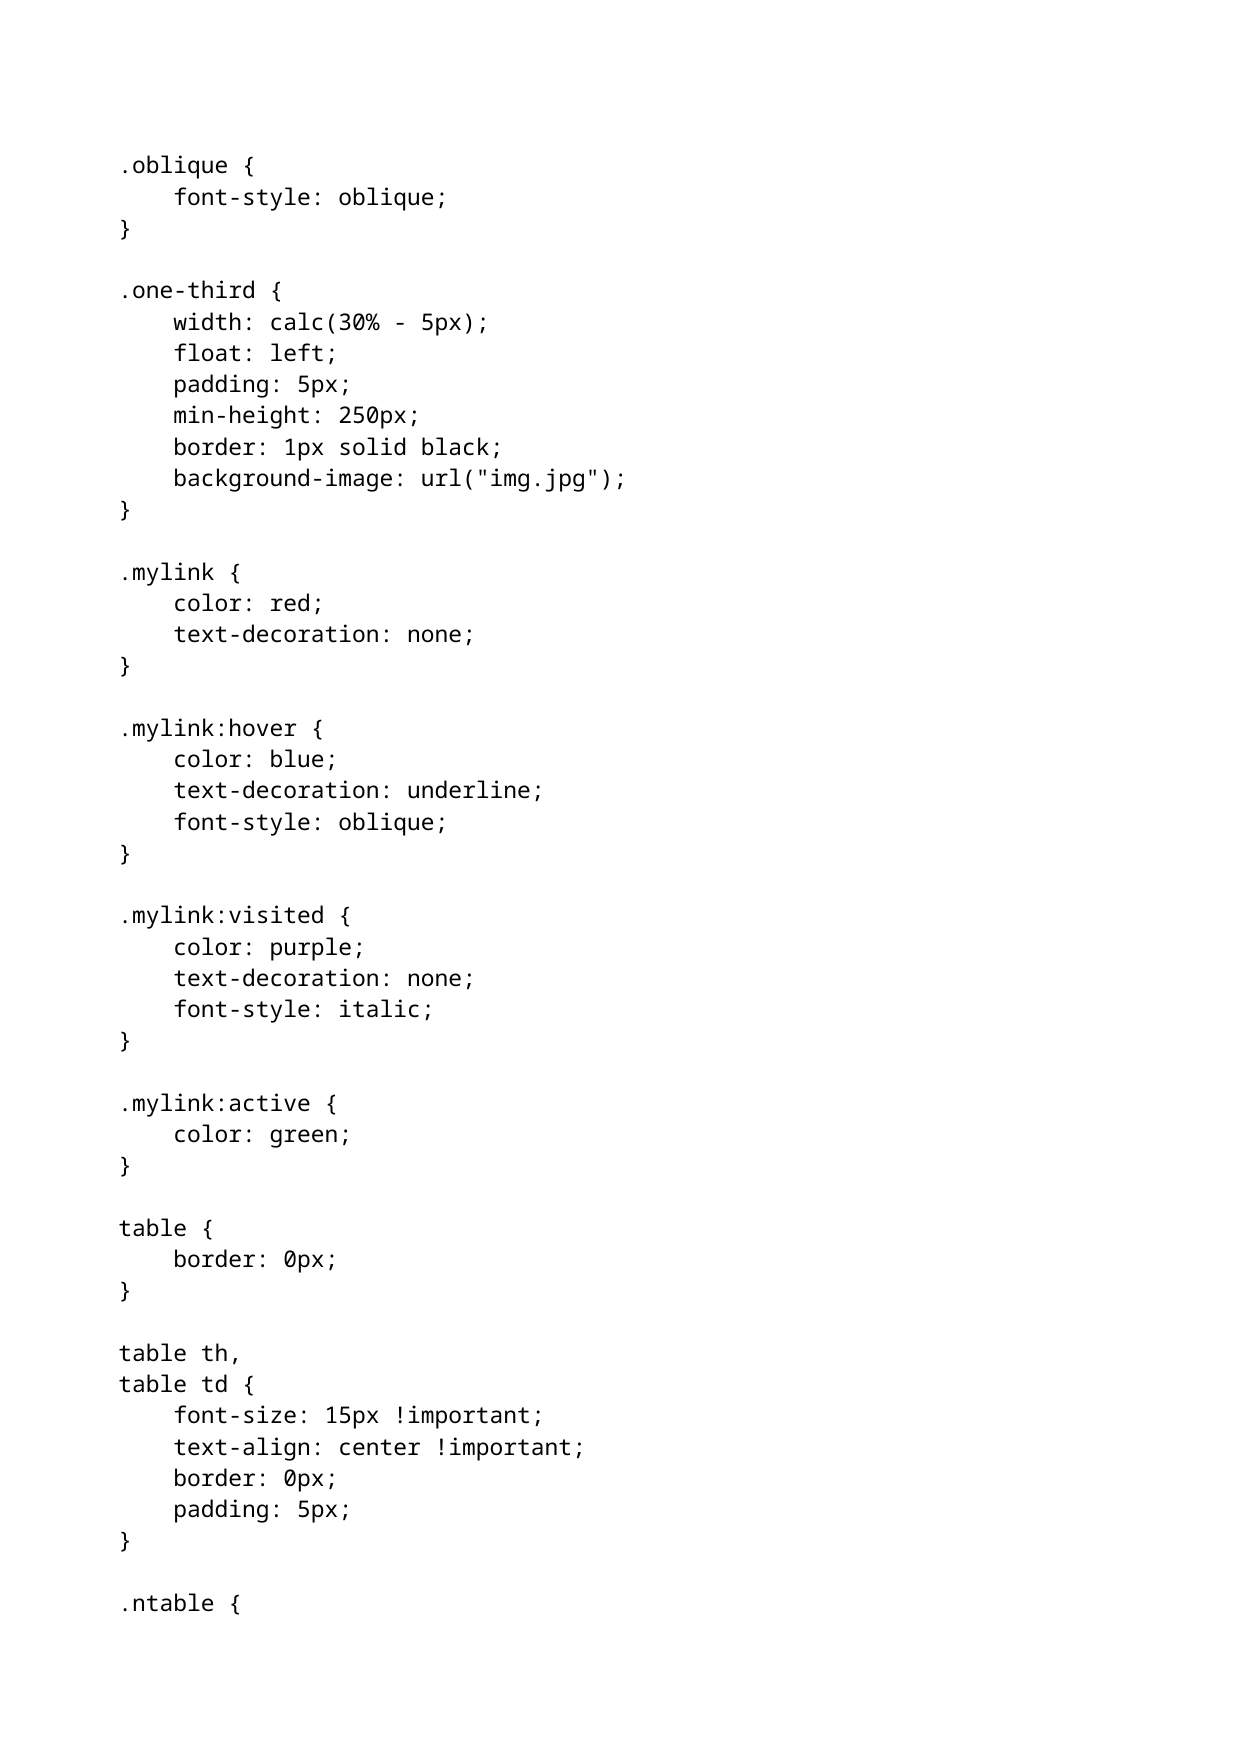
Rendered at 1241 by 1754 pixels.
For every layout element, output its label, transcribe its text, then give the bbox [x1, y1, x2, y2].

text min-height: 250px; [118, 399, 1122, 431]
text color: green; [118, 1118, 1122, 1149]
text font-style: italic; [118, 993, 1122, 1024]
text .one-third { [118, 274, 1122, 306]
text } [118, 837, 1122, 868]
text table th, [118, 1337, 1122, 1368]
text } [118, 649, 1122, 681]
text color: red; [118, 587, 1122, 618]
text } [118, 1274, 1122, 1306]
text text-align: center !important; [118, 1431, 1122, 1462]
text .mylink:hover { [118, 712, 1122, 743]
text .oblique { [118, 149, 1122, 181]
text color: blue; [118, 743, 1122, 774]
text } [118, 212, 1122, 243]
text font-size: 15px !important; [118, 1399, 1122, 1431]
text .mylink:visited { [118, 899, 1122, 931]
text table { [118, 1212, 1122, 1243]
text text-decoration: underline; [118, 774, 1122, 806]
text .mylink { [118, 556, 1122, 587]
text font-style: oblique; [118, 181, 1122, 212]
text } [118, 1024, 1122, 1056]
text width: calc(30% - 5px); [118, 306, 1122, 337]
text border: 1px solid black; [118, 431, 1122, 462]
text } [118, 1149, 1122, 1181]
text table td { [118, 1368, 1122, 1399]
text font-style: oblique; [118, 806, 1122, 837]
text } [118, 1524, 1122, 1556]
text color: purple; [118, 931, 1122, 962]
text } [118, 493, 1122, 524]
text .ntable { [118, 1587, 1122, 1618]
text background-image: url("img.jpg"); [118, 462, 1122, 493]
text text-decoration: none; [118, 618, 1122, 649]
text padding: 5px; [118, 1493, 1122, 1524]
text .mylink:active { [118, 1087, 1122, 1118]
text border: 0px; [118, 1243, 1122, 1274]
text border: 0px; [118, 1462, 1122, 1493]
text text-decoration: none; [118, 962, 1122, 993]
text float: left; [118, 337, 1122, 368]
text padding: 5px; [118, 368, 1122, 399]
